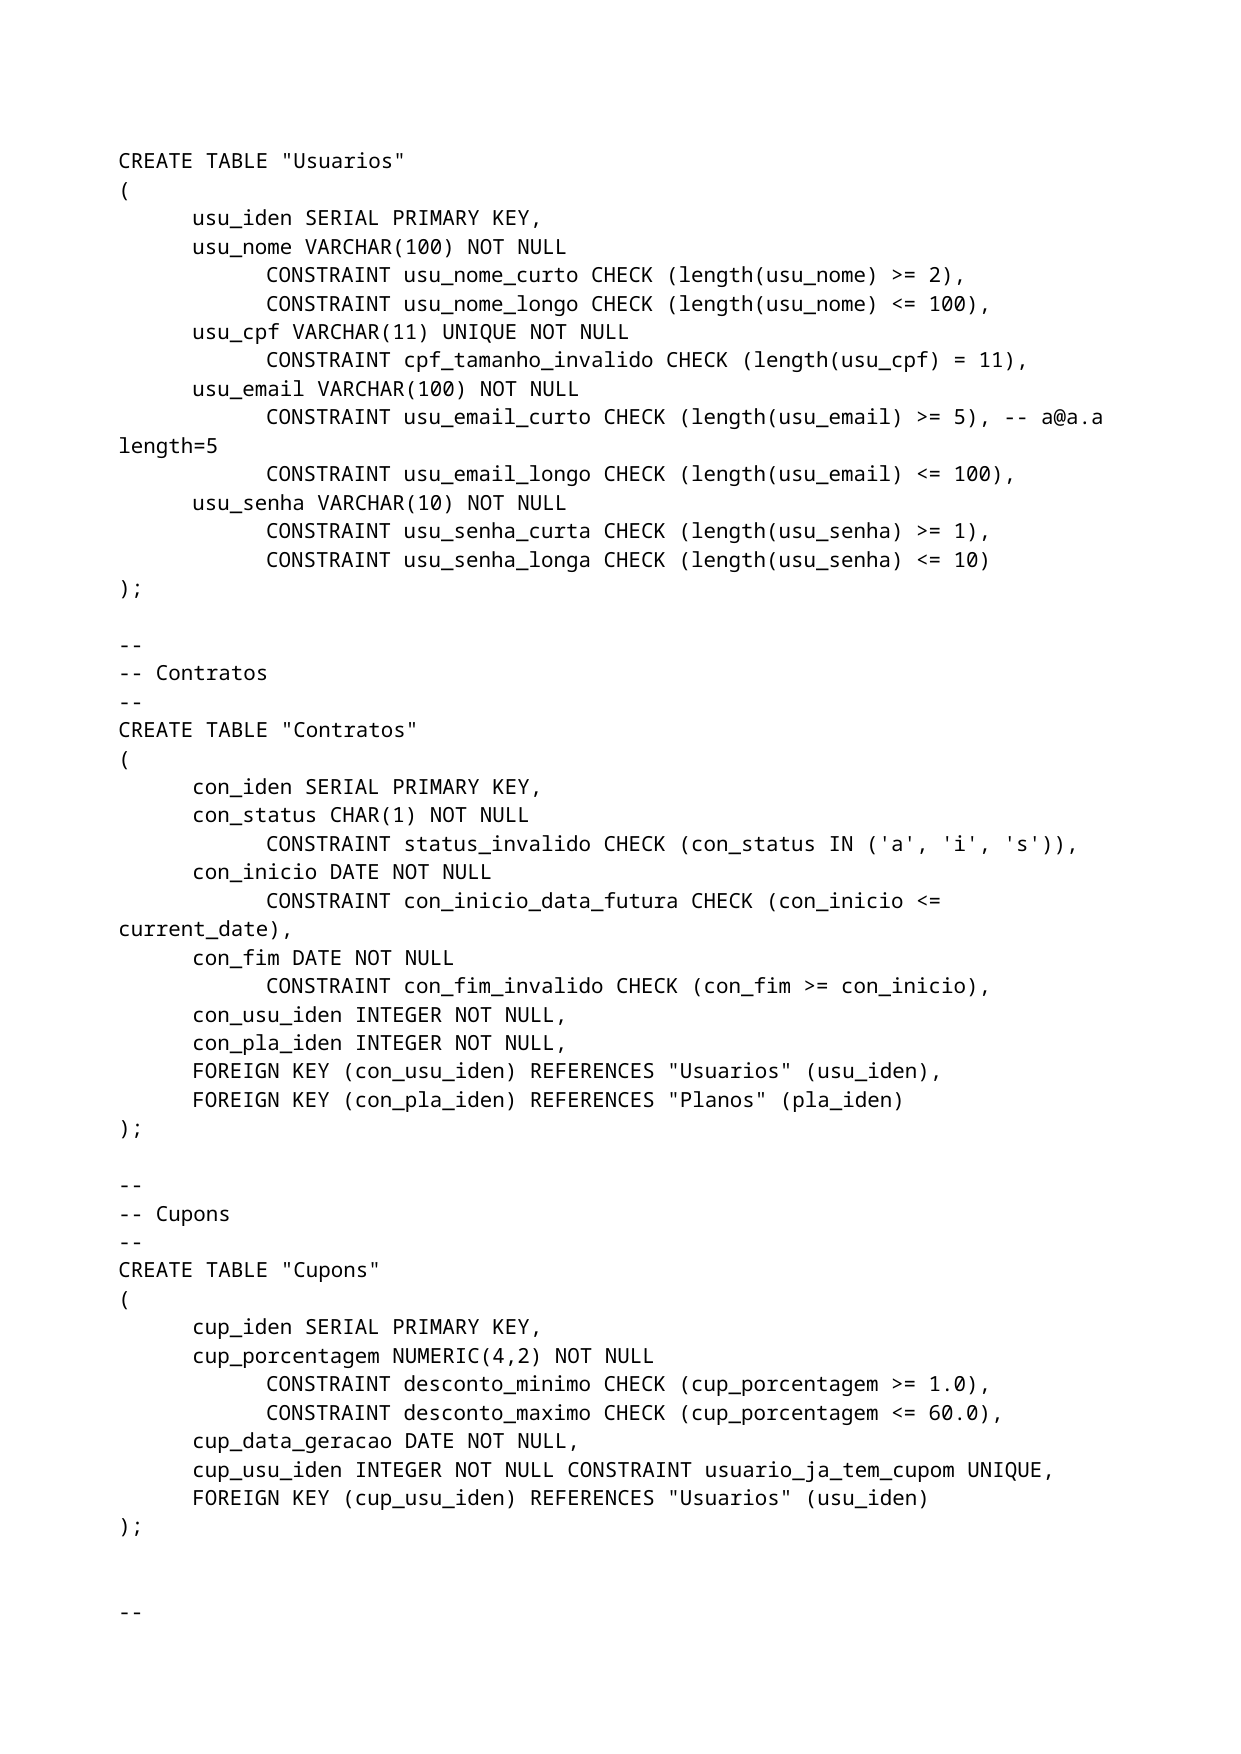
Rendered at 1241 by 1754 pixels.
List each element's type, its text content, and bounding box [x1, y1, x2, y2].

text ); [118, 573, 1122, 602]
text FOREIGN KEY (cup_usu_iden) REFERENCES "Usuarios" (usu_iden) [118, 1483, 1122, 1512]
text CONSTRAINT desconto_minimo CHECK (cup_porcentagem >= 1.0), [118, 1369, 1122, 1398]
text -- [118, 1597, 1122, 1625]
text CONSTRAINT status_invalido CHECK (con_status IN ('a', 'i', 's')), [118, 829, 1122, 857]
text CONSTRAINT usu_email_curto CHECK (length(usu_email) >= 5), -- a@a.a length=5 [118, 402, 1122, 459]
text CREATE TABLE "Contratos" [118, 715, 1122, 744]
text con_inicio DATE NOT NULL [118, 857, 1122, 886]
text -- [118, 630, 1122, 658]
text con_usu_iden INTEGER NOT NULL, [118, 1000, 1122, 1028]
text -- [118, 1170, 1122, 1199]
text -- Cupons [118, 1199, 1122, 1227]
text CONSTRAINT usu_email_longo CHECK (length(usu_email) <= 100), [118, 459, 1122, 488]
text -- [118, 687, 1122, 715]
text ); [118, 1512, 1122, 1540]
text ); [118, 1113, 1122, 1142]
text -- Contratos [118, 658, 1122, 687]
text CREATE TABLE "Usuarios" [118, 147, 1122, 175]
text con_pla_iden INTEGER NOT NULL, [118, 1028, 1122, 1057]
text cup_usu_iden INTEGER NOT NULL CONSTRAINT usuario_ja_tem_cupom UNIQUE, [118, 1455, 1122, 1483]
text usu_cpf VARCHAR(11) UNIQUE NOT NULL [118, 317, 1122, 346]
text CREATE TABLE "Cupons" [118, 1256, 1122, 1284]
text ( [118, 744, 1122, 772]
text CONSTRAINT usu_senha_curta CHECK (length(usu_senha) >= 1), [118, 516, 1122, 545]
text CONSTRAINT con_inicio_data_futura CHECK (con_inicio <= current_date), [118, 886, 1122, 943]
text FOREIGN KEY (con_pla_iden) REFERENCES "Planos" (pla_iden) [118, 1085, 1122, 1113]
text cup_iden SERIAL PRIMARY KEY, [118, 1312, 1122, 1341]
text con_status CHAR(1) NOT NULL [118, 801, 1122, 829]
text ( [118, 1284, 1122, 1312]
text con_fim DATE NOT NULL [118, 943, 1122, 971]
text usu_iden SERIAL PRIMARY KEY, [118, 203, 1122, 232]
text CONSTRAINT usu_nome_longo CHECK (length(usu_nome) <= 100), [118, 289, 1122, 317]
text -- [118, 1227, 1122, 1256]
text usu_senha VARCHAR(10) NOT NULL [118, 488, 1122, 516]
text CONSTRAINT desconto_maximo CHECK (cup_porcentagem <= 60.0), [118, 1398, 1122, 1426]
text cup_data_geracao DATE NOT NULL, [118, 1426, 1122, 1455]
text con_iden SERIAL PRIMARY KEY, [118, 772, 1122, 801]
text CONSTRAINT usu_senha_longa CHECK (length(usu_senha) <= 10) [118, 545, 1122, 573]
text CONSTRAINT cpf_tamanho_invalido CHECK (length(usu_cpf) = 11), [118, 346, 1122, 374]
text cup_porcentagem NUMERIC(4,2) NOT NULL [118, 1341, 1122, 1369]
text CONSTRAINT con_fim_invalido CHECK (con_fim >= con_inicio), [118, 971, 1122, 1000]
text CONSTRAINT usu_nome_curto CHECK (length(usu_nome) >= 2), [118, 260, 1122, 289]
text usu_nome VARCHAR(100) NOT NULL [118, 232, 1122, 260]
text usu_email VARCHAR(100) NOT NULL [118, 374, 1122, 402]
text ( [118, 175, 1122, 203]
text FOREIGN KEY (con_usu_iden) REFERENCES "Usuarios" (usu_iden), [118, 1057, 1122, 1085]
